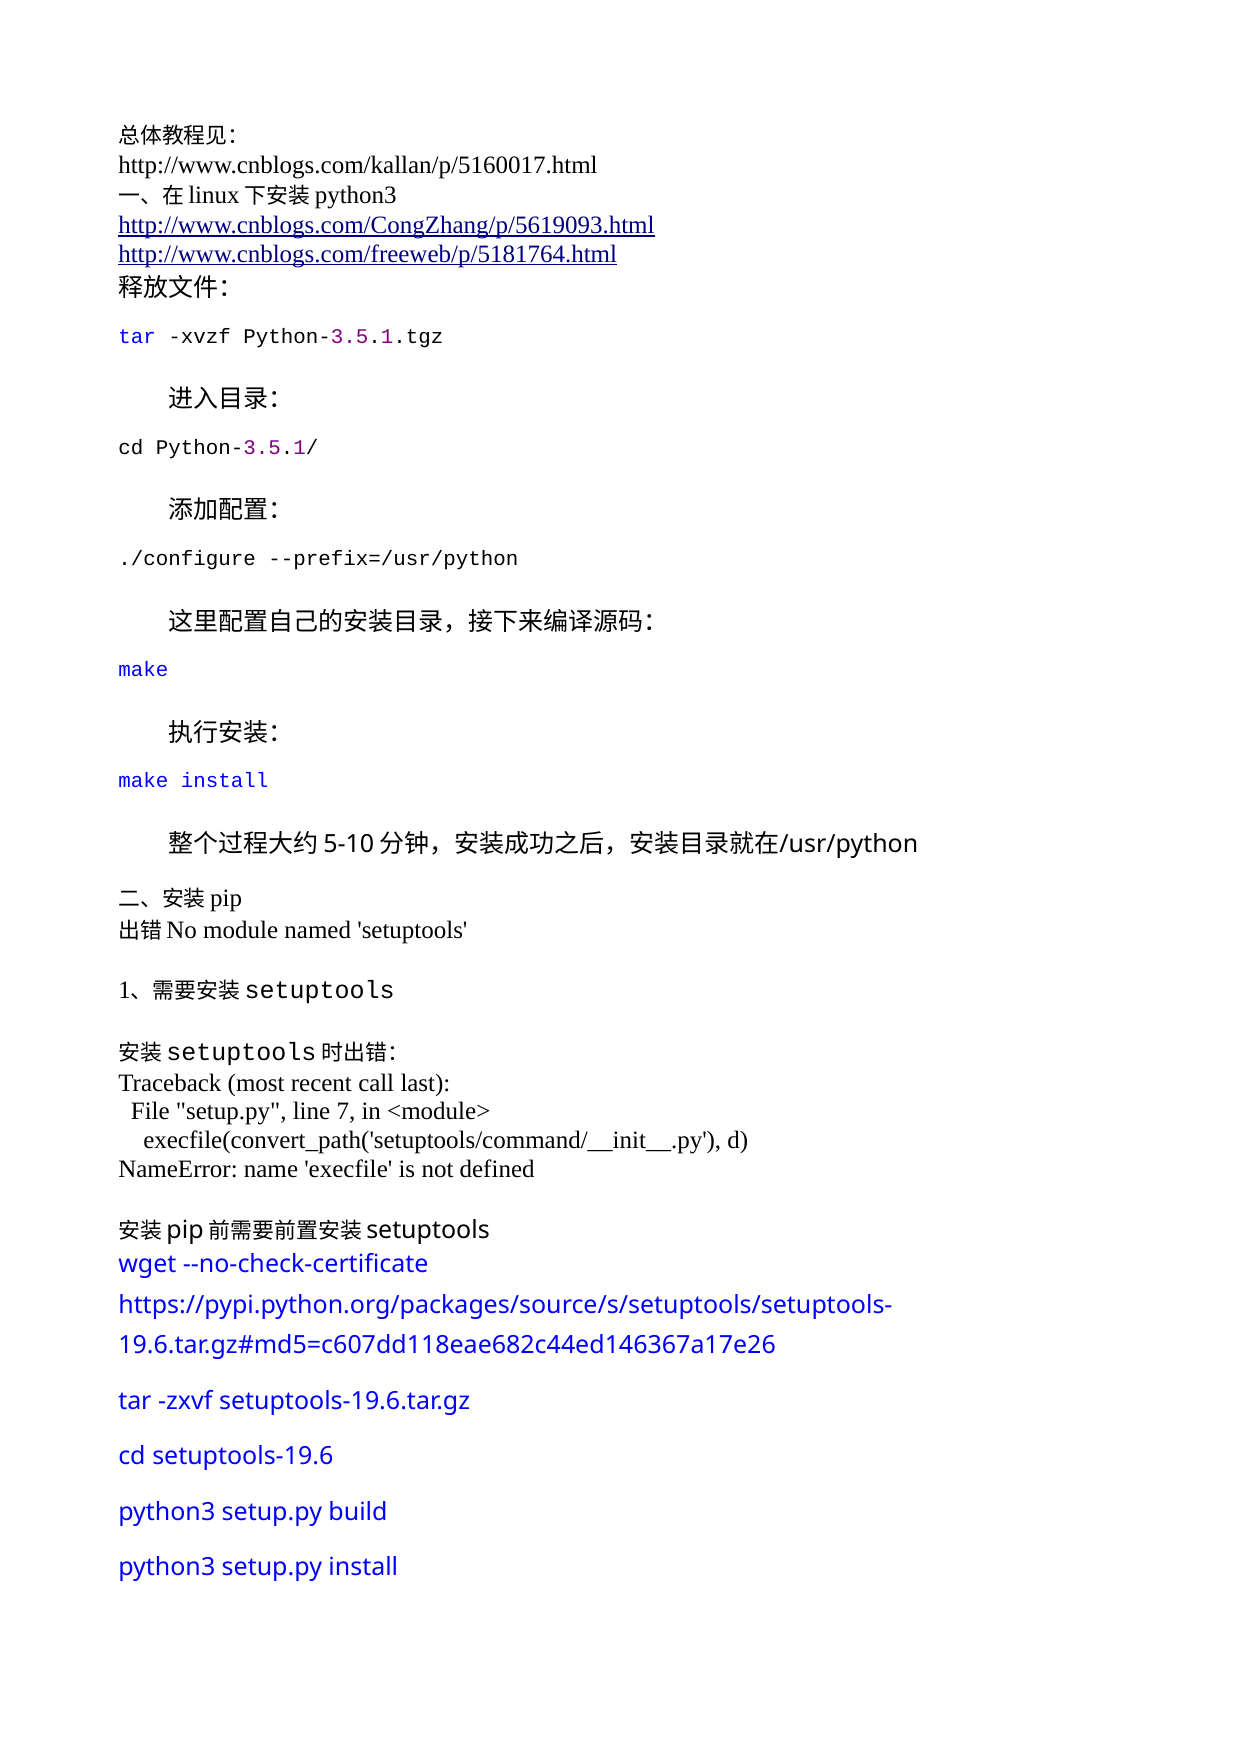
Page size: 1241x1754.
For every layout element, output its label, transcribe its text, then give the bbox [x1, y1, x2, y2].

text python3 setup.py install [118, 1549, 1122, 1583]
text 一、在linux下安装python3 [118, 178, 1122, 210]
text NameError: name 'execfile' is not defined [118, 1154, 1122, 1183]
text 1、需要安装setuptools [118, 973, 1122, 1006]
text cd setuptools-19.6 [118, 1438, 1122, 1472]
text 添加配置： [118, 490, 1122, 526]
text http://www.cnblogs.com/CongZhang/p/5619093.html [118, 210, 1122, 239]
text ./configure --prefix=/usr/python [118, 548, 1122, 572]
text http://www.cnblogs.com/kallan/p/5160017.html [118, 150, 1122, 178]
text 整个过程大约5-10分钟，安装成功之后，安装目录就在/usr/python [118, 823, 1122, 860]
text http://www.cnblogs.com/freeweb/p/5181764.html [118, 239, 1122, 268]
text tar -xvzf Python-3.5.1.tgz [118, 326, 1122, 349]
text python3 setup.py build [118, 1493, 1122, 1527]
text 执行安装： [118, 712, 1122, 748]
text 释放文件： [118, 268, 1122, 304]
text 出错No module named 'setuptools' [118, 913, 1122, 945]
text wget --no-check-certificate https://pypi.python.org/packages/source/s/setuptools/setuptools-19.6.tar.gz#md5=c607dd118eae682c44ed146367a17e26 [118, 1246, 1122, 1361]
text tar -zxvf setuptools-19.6.tar.gz [118, 1383, 1122, 1417]
text make [118, 659, 1122, 683]
text 安装pip前需要前置安装setuptools [118, 1211, 1122, 1246]
text make install [118, 770, 1122, 794]
text File "setup.py", line 7, in <module> [118, 1096, 1122, 1125]
text 安装setuptools时出错： [118, 1035, 1122, 1068]
text 二、安装pip [118, 881, 1122, 913]
text Traceback (most recent call last): [118, 1068, 1122, 1096]
text execfile(convert_path('setuptools/command/__init__.py'), d) [118, 1125, 1122, 1154]
text cd Python-3.5.1/ [118, 437, 1122, 461]
text 这里配置自己的安装目录，接下来编译源码： [118, 601, 1122, 637]
text 总体教程见： [118, 118, 1122, 150]
text 进入目录： [118, 379, 1122, 415]
